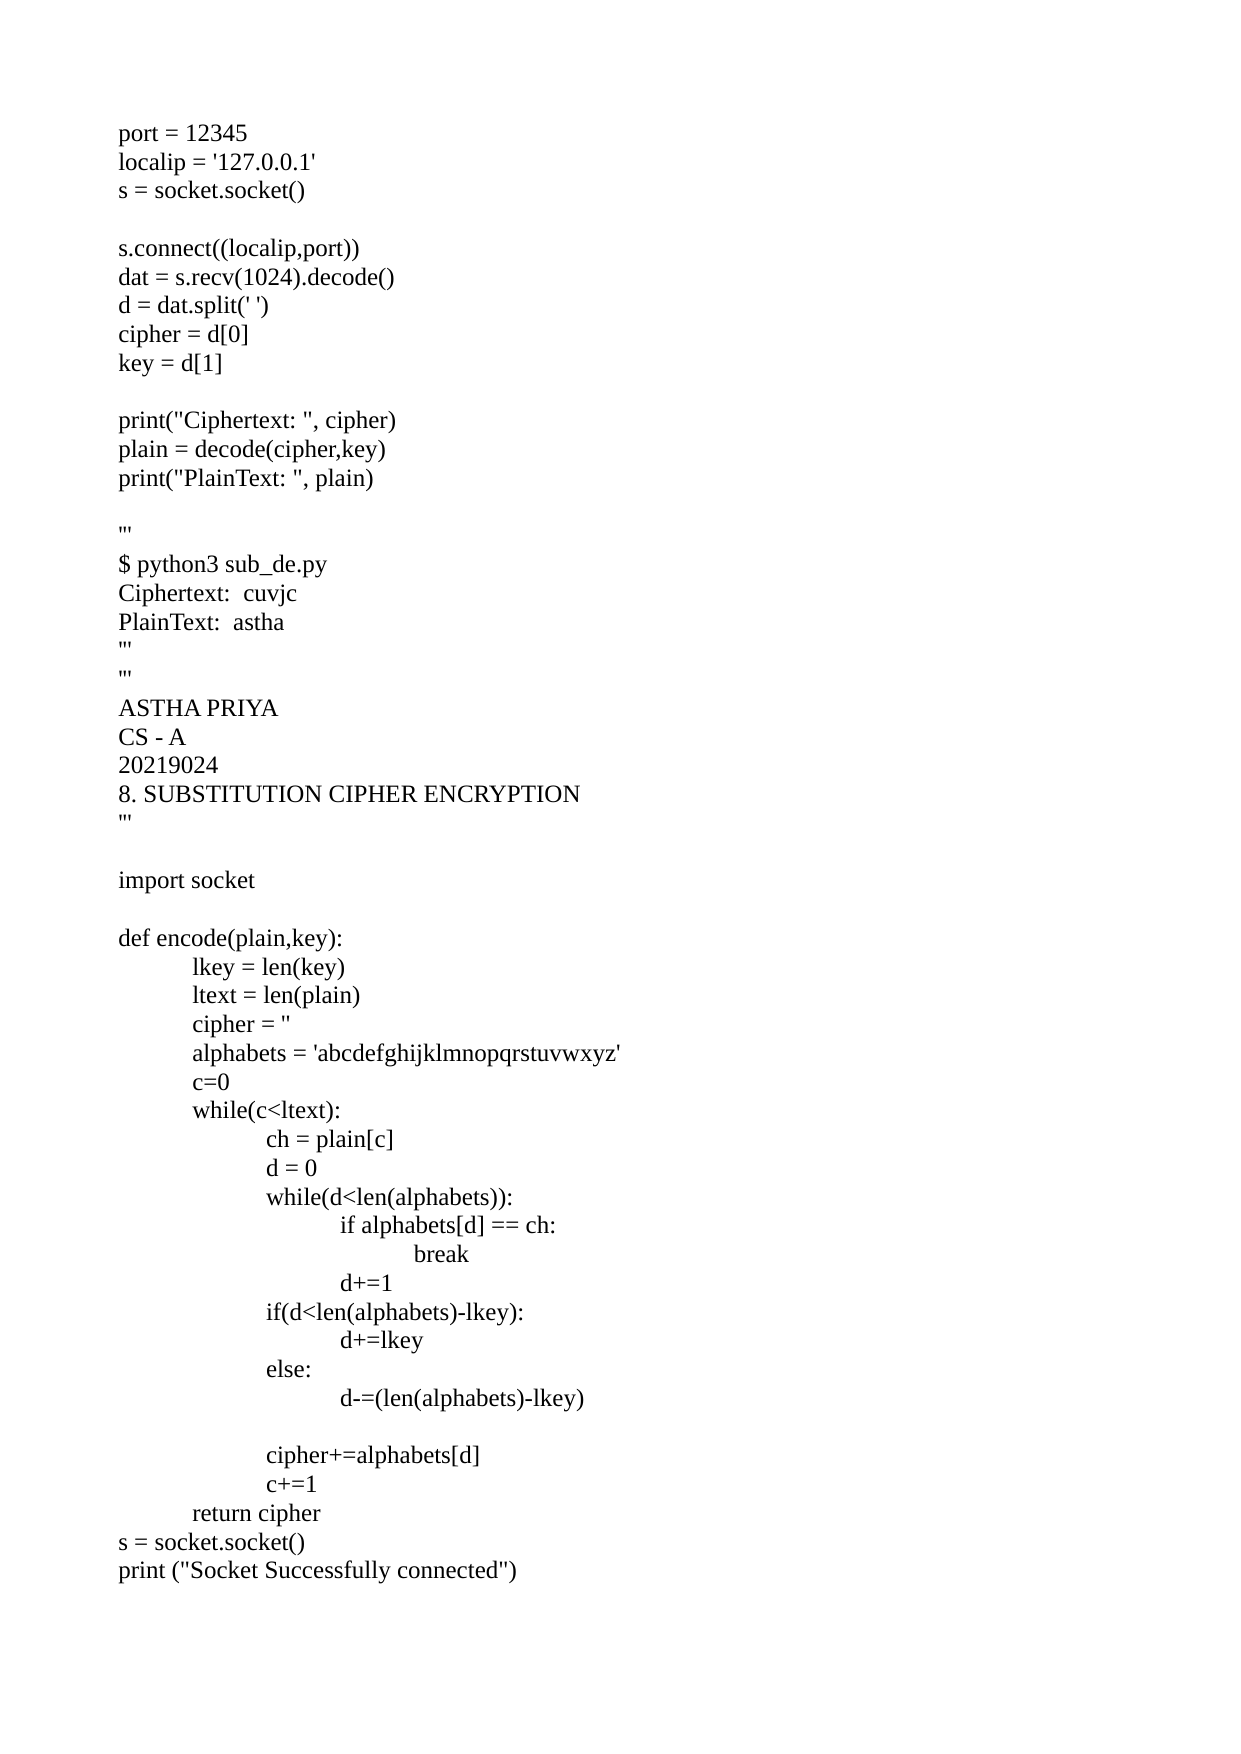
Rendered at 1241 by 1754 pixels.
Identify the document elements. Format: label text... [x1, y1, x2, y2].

text print ("Socket Successfully connected") [118, 1556, 1122, 1584]
text ASTHA PRIYA [118, 693, 1122, 722]
text key = d[1] [118, 348, 1122, 377]
text alphabets = 'abcdefghijklmnopqrstuvwxyz' [118, 1038, 1122, 1067]
text Ciphertext: cuvjc [118, 578, 1122, 607]
text c+=1 [118, 1469, 1122, 1498]
text else: [118, 1354, 1122, 1383]
text d+=1 [118, 1268, 1122, 1297]
text $ python3 sub_de.py [118, 549, 1122, 578]
text def encode(plain,key): [118, 923, 1122, 952]
text s = socket.socket() [118, 176, 1122, 204]
text lkey = len(key) [118, 952, 1122, 981]
text while(d<len(alphabets)): [118, 1182, 1122, 1211]
text d-=(len(alphabets)-lkey) [118, 1383, 1122, 1412]
text localip = '127.0.0.1' [118, 147, 1122, 176]
text PlainText: astha [118, 607, 1122, 636]
text ''' [118, 664, 1122, 693]
text CS - A [118, 722, 1122, 751]
text ''' [118, 808, 1122, 837]
text ch = plain[c] [118, 1124, 1122, 1153]
text ''' [118, 521, 1122, 549]
text if alphabets[d] == ch: [118, 1211, 1122, 1239]
text ''' [118, 636, 1122, 664]
text d+=lkey [118, 1326, 1122, 1354]
text 8. SUBSTITUTION CIPHER ENCRYPTION [118, 779, 1122, 808]
text plain = decode(cipher,key) [118, 434, 1122, 463]
text if(d<len(alphabets)-lkey): [118, 1297, 1122, 1326]
text s.connect((localip,port)) [118, 233, 1122, 262]
text dat = s.recv(1024).decode() [118, 262, 1122, 291]
text import socket [118, 866, 1122, 894]
text cipher+=alphabets[d] [118, 1441, 1122, 1469]
text print("PlainText: ", plain) [118, 463, 1122, 492]
text d = dat.split(' ') [118, 291, 1122, 319]
text 20219024 [118, 751, 1122, 779]
text port = 12345 [118, 118, 1122, 147]
text break [118, 1239, 1122, 1268]
text cipher = '' [118, 1009, 1122, 1038]
text d = 0 [118, 1153, 1122, 1182]
text cipher = d[0] [118, 319, 1122, 348]
text c=0 [118, 1067, 1122, 1096]
text return cipher [118, 1498, 1122, 1527]
text s = socket.socket() [118, 1527, 1122, 1556]
text print("Ciphertext: ", cipher) [118, 406, 1122, 434]
text while(c<ltext): [118, 1096, 1122, 1124]
text ltext = len(plain) [118, 981, 1122, 1009]
